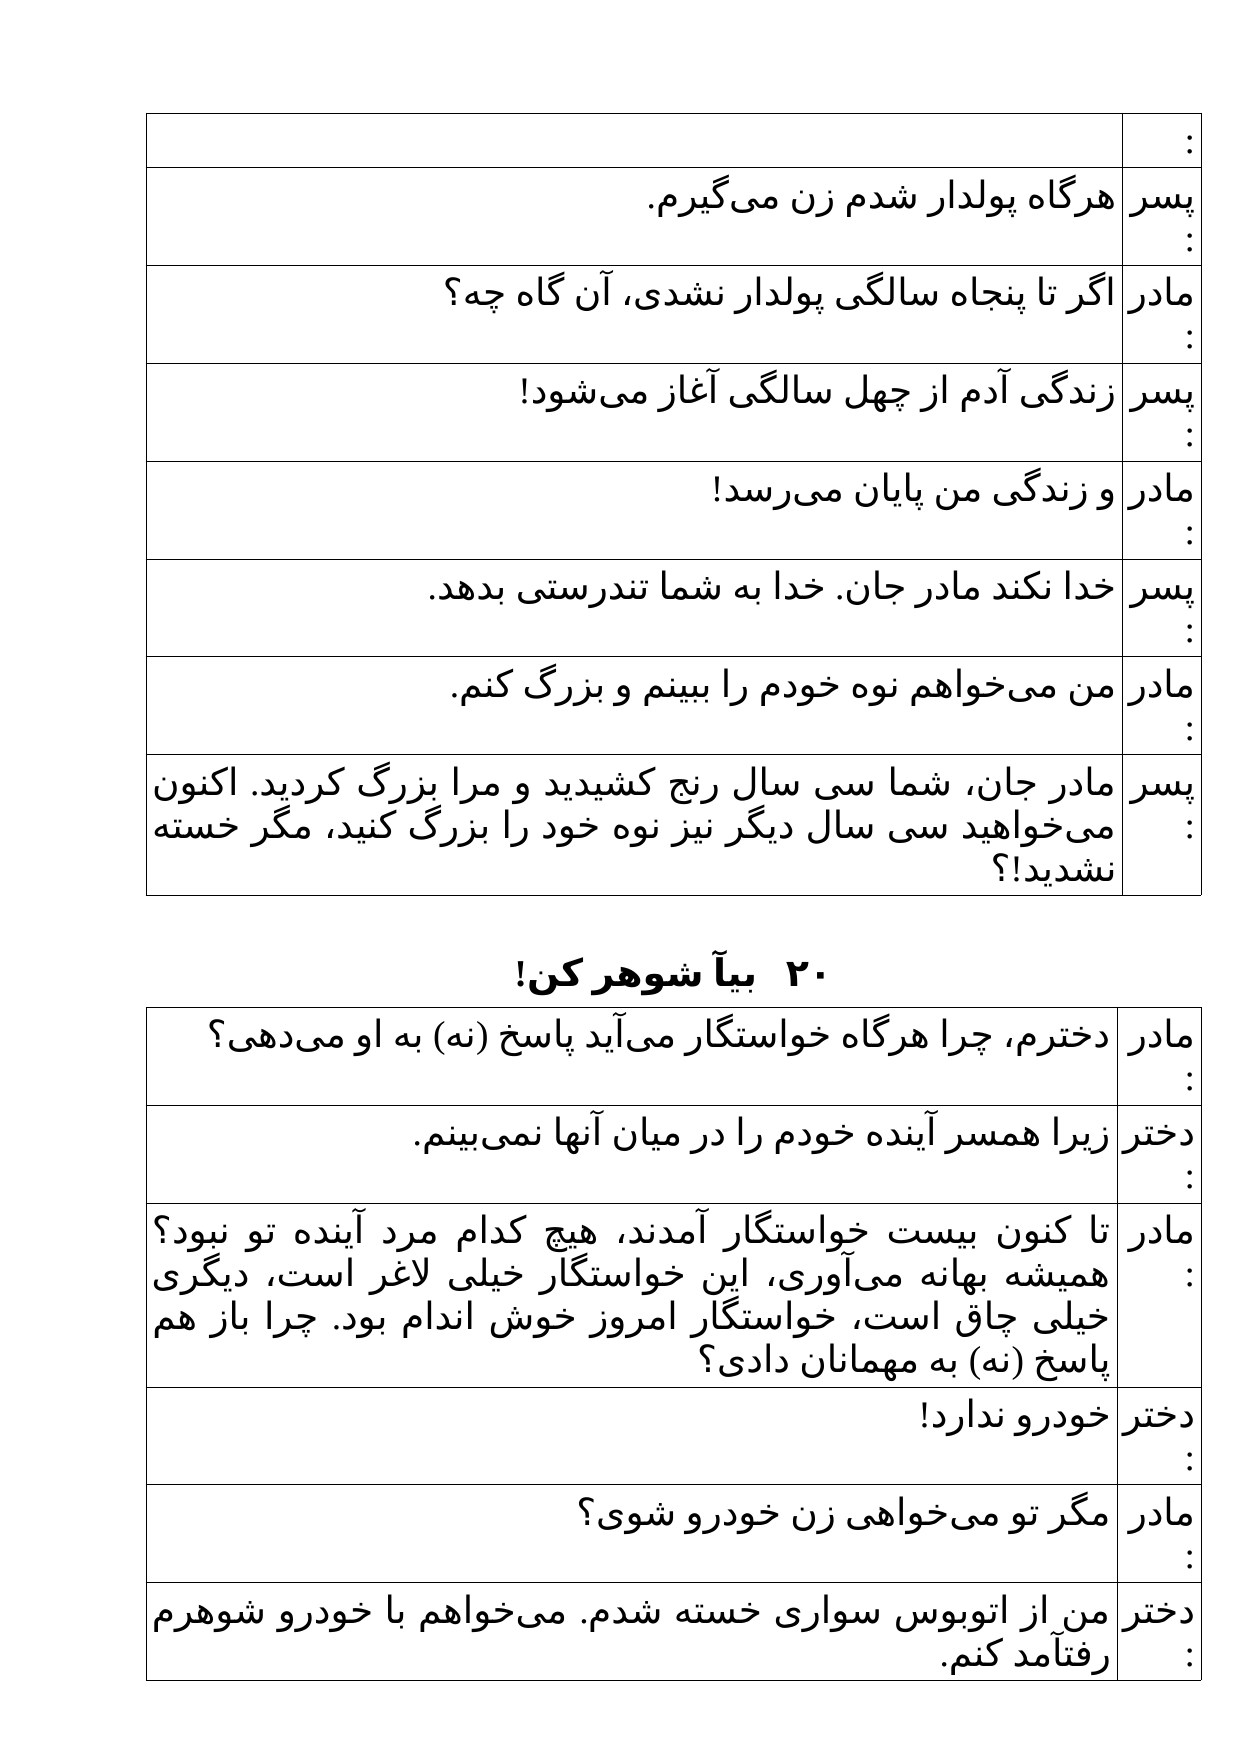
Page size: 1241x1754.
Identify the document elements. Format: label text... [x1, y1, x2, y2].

table_cell مادر: [1118, 1204, 1201, 1387]
table_cell خدا نکند مادر جان. خدا به شما تندرستی بدهد. [147, 560, 1122, 656]
table_cell پسر: [1123, 364, 1201, 461]
table_cell پسر: [1123, 168, 1201, 265]
table_cell مادر: [1123, 462, 1201, 558]
table_cell [147, 114, 1122, 167]
table_cell زیرا همسر آینده خودم را در میان آنها نمی‌بینم. [147, 1106, 1117, 1202]
table_cell مادر: [1123, 657, 1201, 754]
table_cell مادر: [1118, 1485, 1201, 1582]
table_cell خودرو ندارد! [147, 1388, 1117, 1484]
table_cell مادر جان، شما سی سال رنج کشیدید و مرا بزرگ کردید. اکنون می‌خواهید سی سال دیگر نیز نوه خود را بزرگ کنید، مگر خسته نشدید!؟ [147, 755, 1122, 895]
table_cell : [1123, 114, 1201, 167]
table_cell دختر: [1118, 1106, 1201, 1202]
table_cell مگر تو می‌خواهی زن خودرو شوی؟ [147, 1485, 1117, 1582]
table_cell من از اتوبوس سواری خسته شدم. می‌خواهم با خودرو شوهرم رفتآمد کنم. [147, 1583, 1117, 1680]
table_cell پسر: [1123, 755, 1201, 895]
table_header دخترم، چرا هرگاه خواستگار می‌آید پاسخ (نه) به او می‌دهی؟ [147, 1008, 1117, 1105]
table_cell من می‌خواهم نوه خودم را ببینم و بزرگ کنم. [147, 657, 1122, 754]
table_cell مادر: [1123, 266, 1201, 363]
table_cell تا کنون بیست خواستگار آمدند، هیچ کدام مرد آینده تو نبود؟ همیشه بهانه می‌آوری، این خواستگار خیلی لاغر است، دیگری خیلی چاق است، خواستگار امروز خوش اندام بود. چرا باز هم پاسخ (نه) به مهمانان دادی؟ [147, 1204, 1117, 1387]
table_cell و زندگی من پایان می‌رسد! [147, 462, 1122, 558]
table_cell دختر: [1118, 1583, 1201, 1680]
table_header مادر: [1118, 1008, 1201, 1105]
table_cell زندگی آدم از چهل سالگی آغاز می‌شود! [147, 364, 1122, 461]
subtitle بیآ شوهر کن! [146, 951, 1201, 994]
table_cell دختر: [1118, 1388, 1201, 1484]
table_cell اگر تا پنجاه سالگی پولدار نشدی، آن گاه چه؟ [147, 266, 1122, 363]
table_cell هرگاه پولدار شدم زن می‌گیرم. [147, 168, 1122, 265]
table_cell پسر: [1123, 560, 1201, 656]
